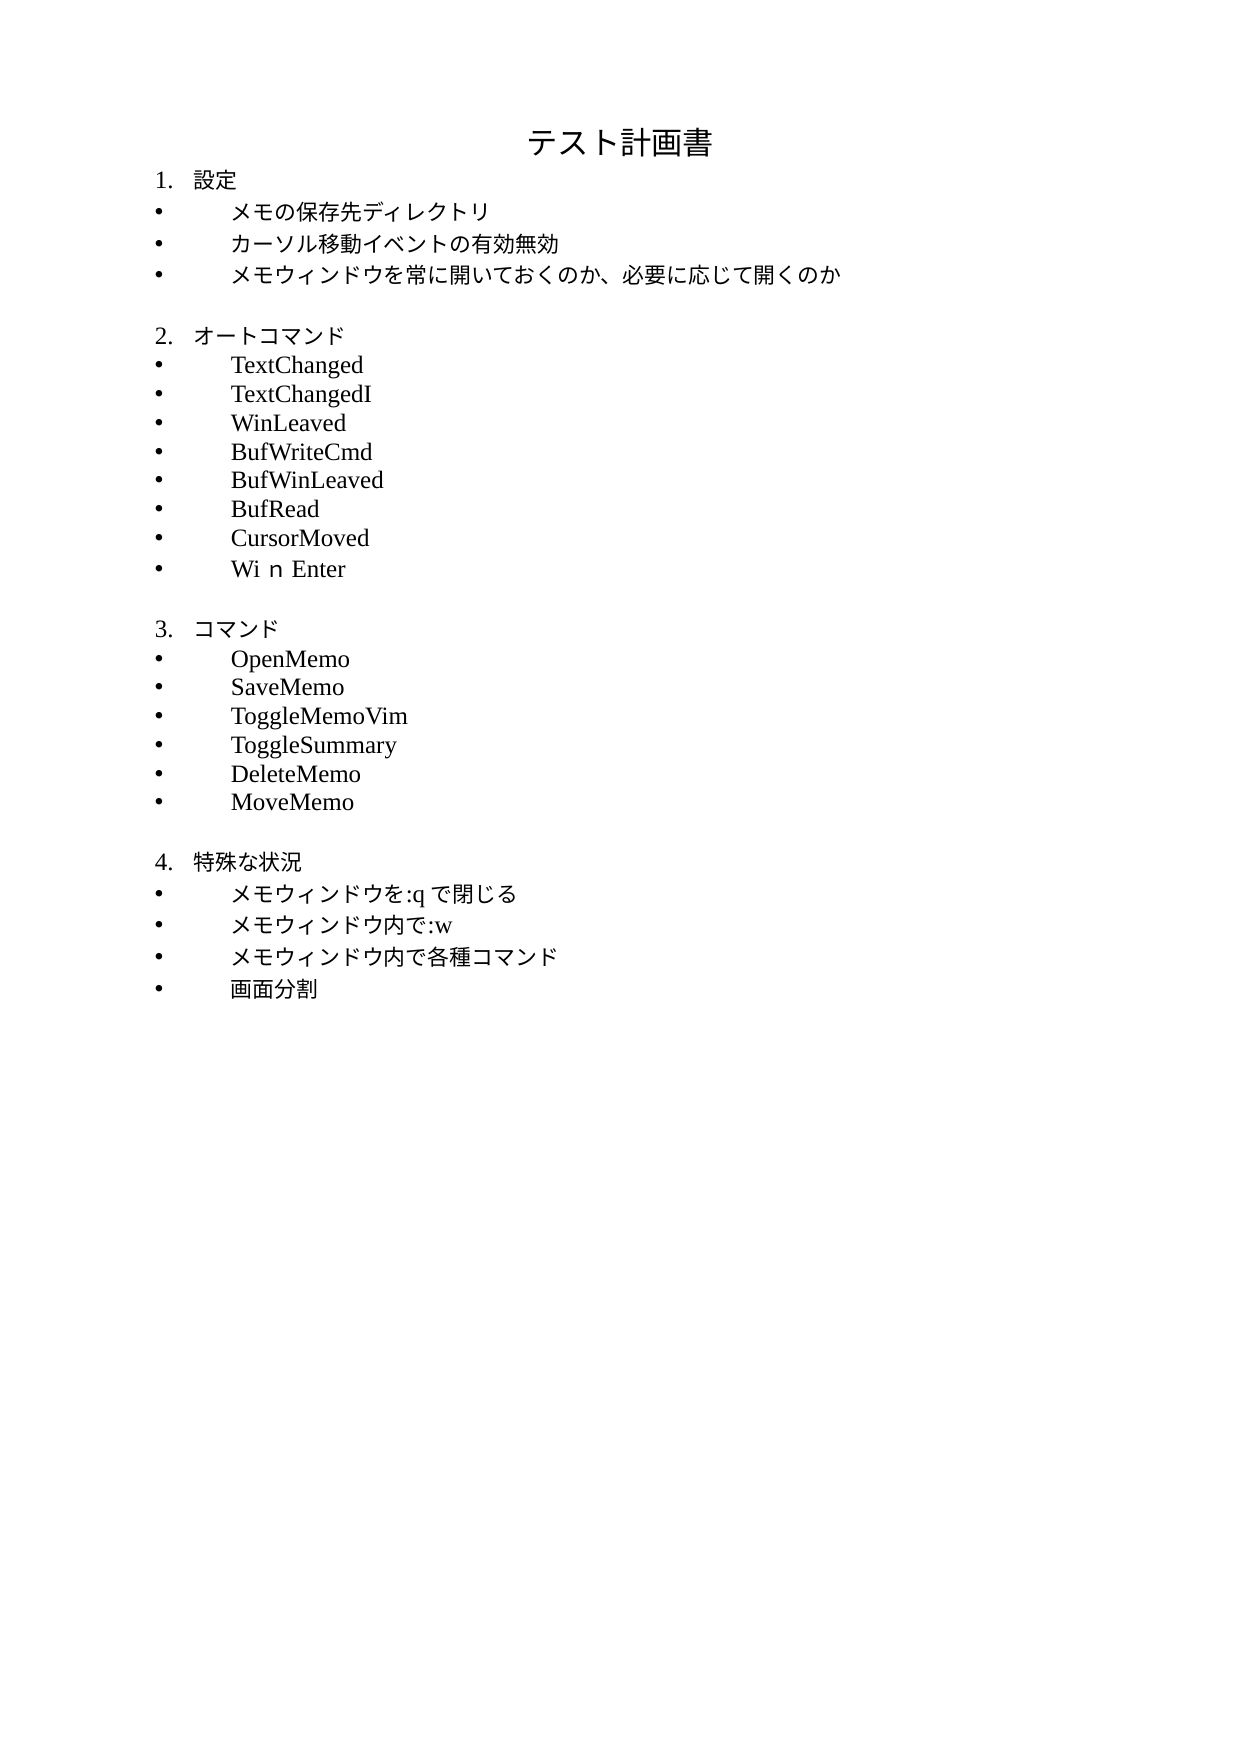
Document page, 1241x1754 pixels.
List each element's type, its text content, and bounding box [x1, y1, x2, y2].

list ToggleMemoVim [154, 701, 1122, 730]
list BufWinLeaved [154, 465, 1122, 494]
list WiｎEnter [154, 552, 1122, 583]
list SaveMemo [154, 672, 1122, 701]
list OpenMemo [154, 644, 1122, 672]
text テスト計画書 [118, 118, 1122, 163]
list BufRead [154, 494, 1122, 523]
list DeleteMemo [154, 759, 1122, 787]
list 特殊な状況 [154, 845, 1122, 877]
list 設定 [154, 163, 1122, 195]
list カーソル移動イベントの有効無効 [154, 227, 1122, 258]
list コマンド [154, 612, 1122, 644]
list WinLeaved [154, 408, 1122, 437]
list CursorMoved [154, 523, 1122, 552]
list BufWriteCmd [154, 437, 1122, 465]
list オートコマンド [154, 319, 1122, 350]
list メモの保存先ディレクトリ [154, 195, 1122, 227]
list メモウィンドウ内で各種コマンド [154, 940, 1122, 972]
list メモウィンドウを常に開いておくのか、必要に応じて開くのか [154, 258, 1122, 290]
list 画面分割 [154, 972, 1122, 1003]
list TextChangedI [154, 379, 1122, 408]
list TextChanged [154, 350, 1122, 379]
list メモウィンドウ内で:w [154, 908, 1122, 940]
list MoveMemo [154, 787, 1122, 816]
list ToggleSummary [154, 730, 1122, 759]
list メモウィンドウを:qで閉じる [154, 877, 1122, 908]
